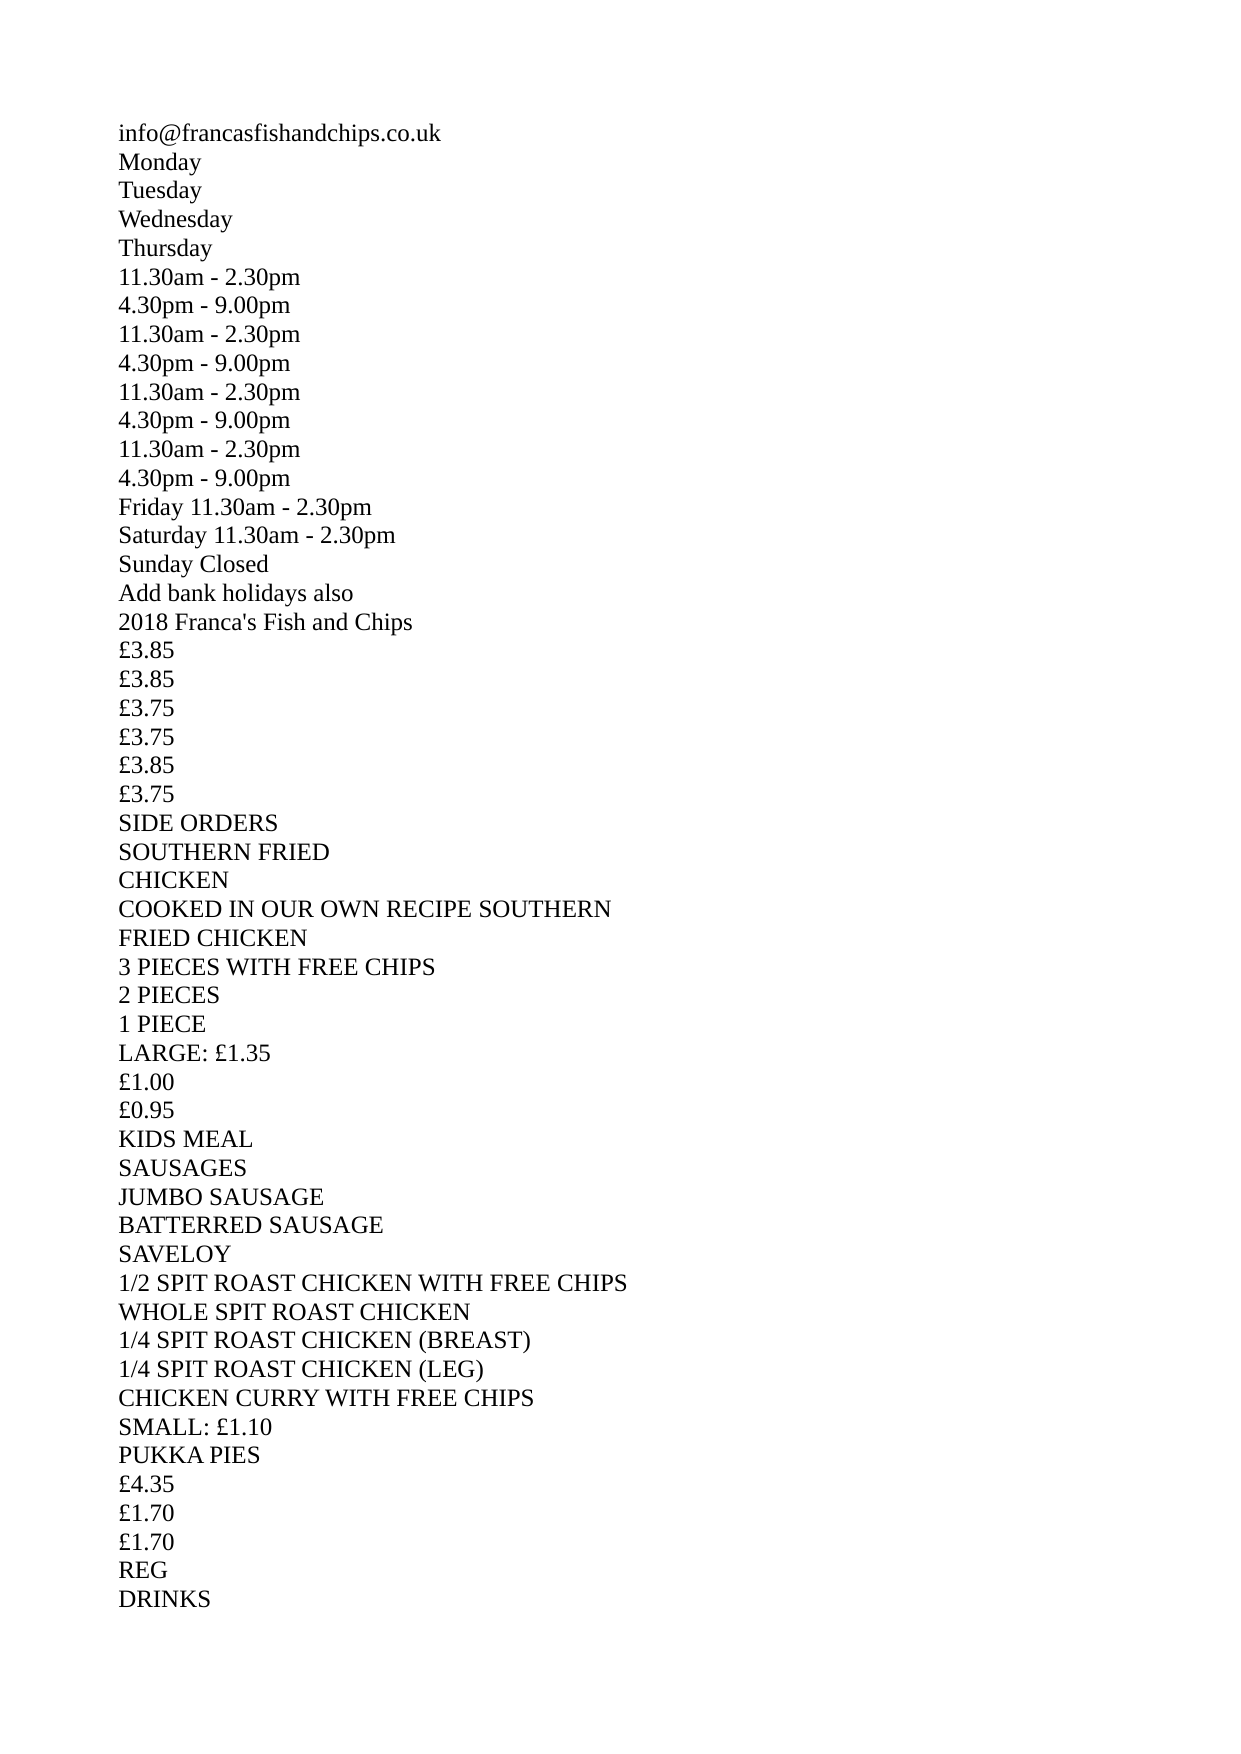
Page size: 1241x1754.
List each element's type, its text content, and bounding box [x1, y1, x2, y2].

text LARGE: £1.35 [118, 1038, 1122, 1067]
text SIDE ORDERS [118, 808, 1122, 837]
text REG [118, 1556, 1122, 1584]
text SAVELOY [118, 1239, 1122, 1268]
text £0.95 [118, 1096, 1122, 1124]
text JUMBO SAUSAGE [118, 1182, 1122, 1211]
text SAUSAGES [118, 1153, 1122, 1182]
text £1.70 [118, 1527, 1122, 1556]
text £3.75 [118, 779, 1122, 808]
text 11.30am - 2.30pm [118, 262, 1122, 291]
text Saturday 11.30am - 2.30pm [118, 521, 1122, 549]
text 11.30am - 2.30pm [118, 377, 1122, 406]
text SOUTHERN FRIED [118, 837, 1122, 866]
text £3.75 [118, 722, 1122, 751]
text info@francasfishandchips.co.uk [118, 118, 1122, 147]
text 1/4 SPIT ROAST CHICKEN (BREAST) [118, 1326, 1122, 1354]
text PUKKA PIES [118, 1441, 1122, 1469]
text 3 PIECES WITH FREE CHIPS [118, 952, 1122, 981]
text CHICKEN [118, 866, 1122, 894]
text BATTERRED SAUSAGE [118, 1211, 1122, 1239]
text 1 PIECE [118, 1009, 1122, 1038]
text 4.30pm - 9.00pm [118, 406, 1122, 434]
text DRINKS [118, 1584, 1122, 1613]
text CHICKEN CURRY WITH FREE CHIPS [118, 1383, 1122, 1412]
text Monday [118, 147, 1122, 176]
text £3.85 [118, 664, 1122, 693]
text 2 PIECES [118, 981, 1122, 1009]
text 4.30pm - 9.00pm [118, 348, 1122, 377]
text 11.30am - 2.30pm [118, 319, 1122, 348]
text 1/4 SPIT ROAST CHICKEN (LEG) [118, 1354, 1122, 1383]
text 4.30pm - 9.00pm [118, 463, 1122, 492]
text 11.30am - 2.30pm [118, 434, 1122, 463]
text COOKED IN OUR OWN RECIPE SOUTHERN [118, 894, 1122, 923]
text Wednesday [118, 204, 1122, 233]
text 2018 Franca's Fish and Chips [118, 607, 1122, 636]
text KIDS MEAL [118, 1124, 1122, 1153]
text Tuesday [118, 176, 1122, 204]
text 1/2 SPIT ROAST CHICKEN WITH FREE CHIPS [118, 1268, 1122, 1297]
text £3.85 [118, 751, 1122, 779]
text £3.85 [118, 636, 1122, 664]
text FRIED CHICKEN [118, 923, 1122, 952]
text 4.30pm - 9.00pm [118, 291, 1122, 319]
text Sunday Closed [118, 549, 1122, 578]
text £4.35 [118, 1469, 1122, 1498]
text WHOLE SPIT ROAST CHICKEN [118, 1297, 1122, 1326]
text Thursday [118, 233, 1122, 262]
text SMALL: £1.10 [118, 1412, 1122, 1441]
text £3.75 [118, 693, 1122, 722]
text Add bank holidays also [118, 578, 1122, 607]
text £1.70 [118, 1498, 1122, 1527]
text £1.00 [118, 1067, 1122, 1096]
text Friday 11.30am - 2.30pm [118, 492, 1122, 521]
